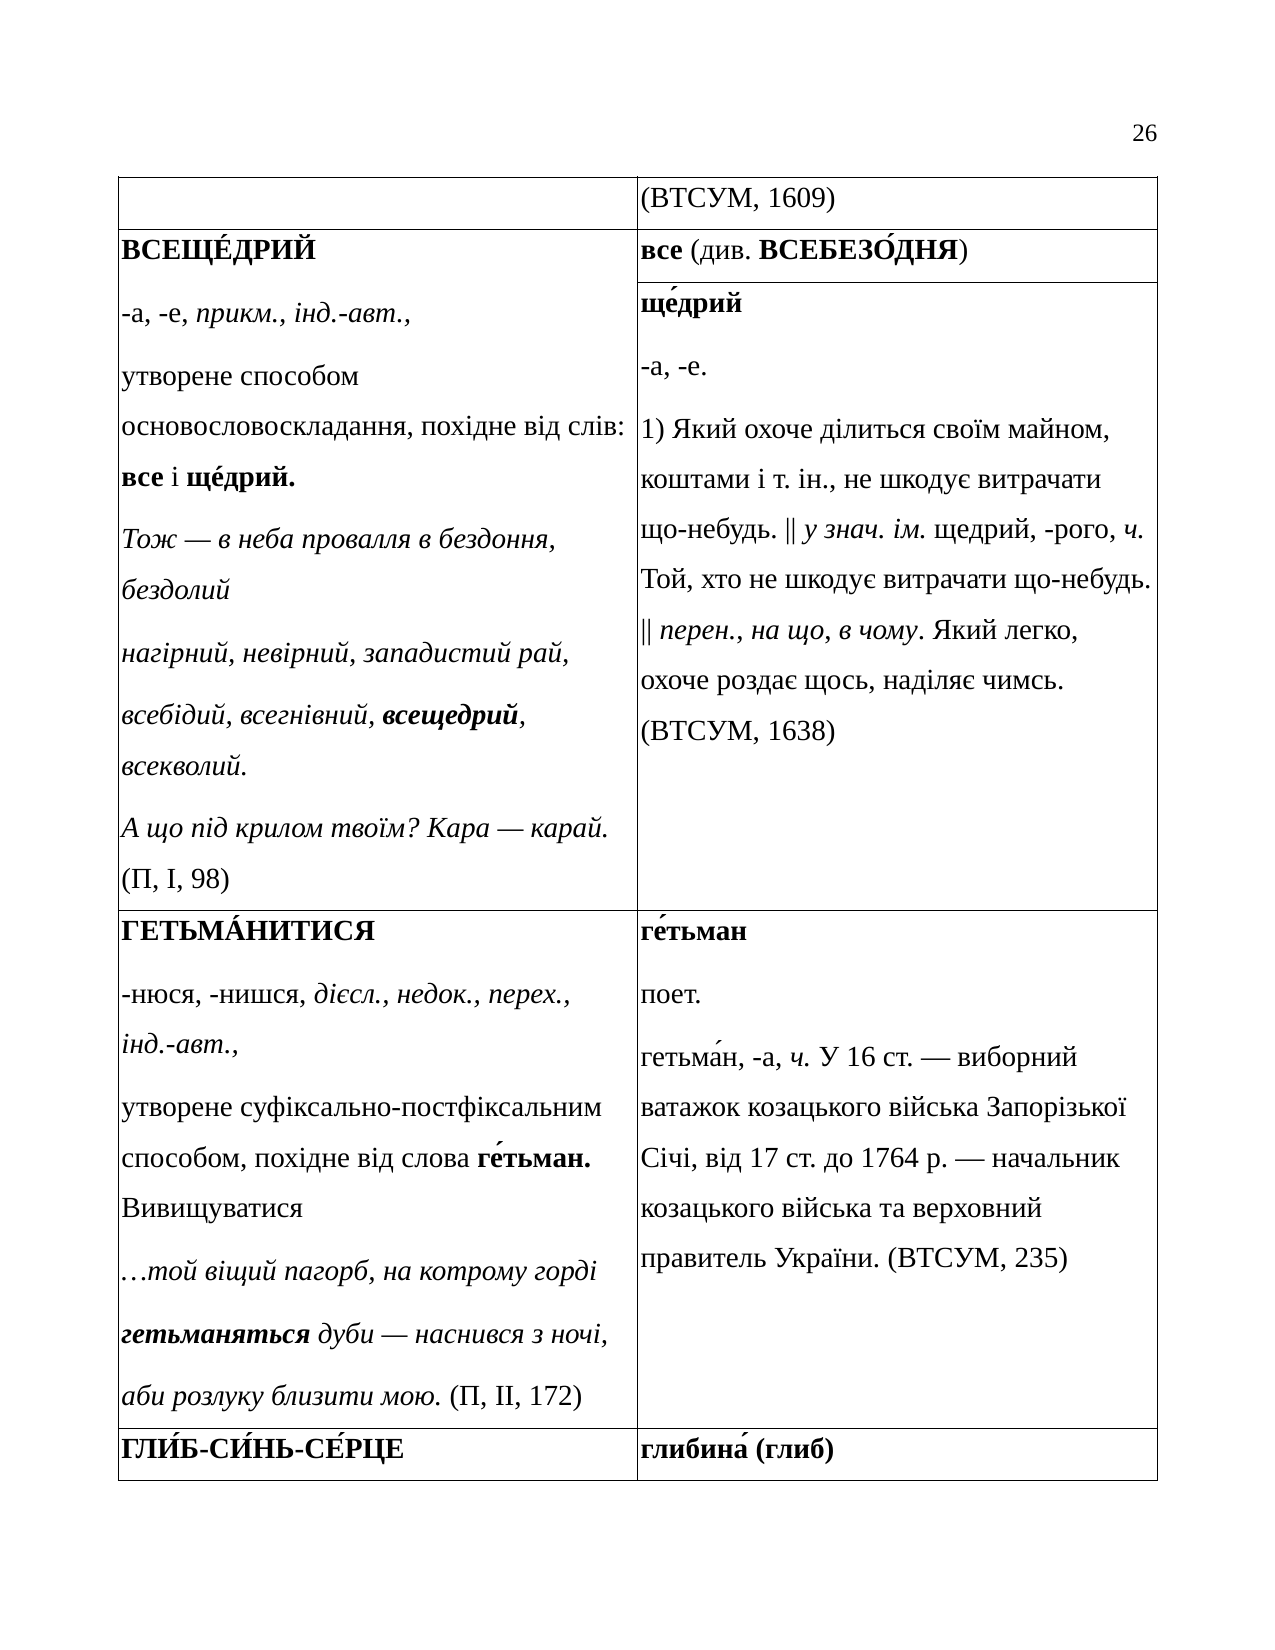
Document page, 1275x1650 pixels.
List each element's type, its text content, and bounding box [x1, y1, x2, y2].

table_cell ГЕТЬМÁНИТИСЯ -нюся, -нишся, дієсл., недок., перех., інд.-авт., утворене суфіксально-постфіксальним способом, похідне від слова ге́тьман. Вивищуватися …той віщий пагорб, на котрому горді гетьманяться дуби — наснився з ночі, аби розлуку близити мою. (П, ІІ, 172) [119, 911, 637, 1428]
table_cell глибина́ (глиб) [638, 1429, 1157, 1480]
table_cell (ВТСУМ, 1609) [638, 178, 1157, 229]
table_cell ще́дрий -а, -е. 1) Який охоче ділиться своїм майном, коштами і т. ін., не шкодує витрачати що-небудь. || у знач. ім. щедрий, -рого, ч. Той, хто не шкодує витрачати що-небудь. || перен., на що, в чому. Який легко, охоче роздає щось, наділяє чимсь. (ВТСУМ, 1638) [638, 283, 1157, 910]
table_cell ге́тьман поет. гетьма́н, -а, ч. У 16 ст. — виборний ватажок козацького війська Запорізької Січі, від 17 ст. до 1764 р. — начальник козацького війська та верховний правитель України. (ВТСУМ, 235) [638, 911, 1157, 1428]
table_cell все (див. ВСЕБЕЗО́ДНЯ) [638, 230, 1157, 282]
table_cell ВСЕЩÉДРИЙ -а, -е, прикм., інд.-авт., утворене способом основословоскладання, похідне від слів: все і щéдрий. Тож — в неба провалля в бездоння, бездолий нагірний, невірний, западистий рай, всебідий, всегнівний, всещедрий, всекволий. А що під крилом твоїм? Кара — карай. (П, І, 98) [119, 230, 637, 910]
table_cell [119, 178, 637, 229]
table_cell ГЛИ́Б-СИ́НЬ-СЕ́РЦЕ [119, 1429, 637, 1480]
